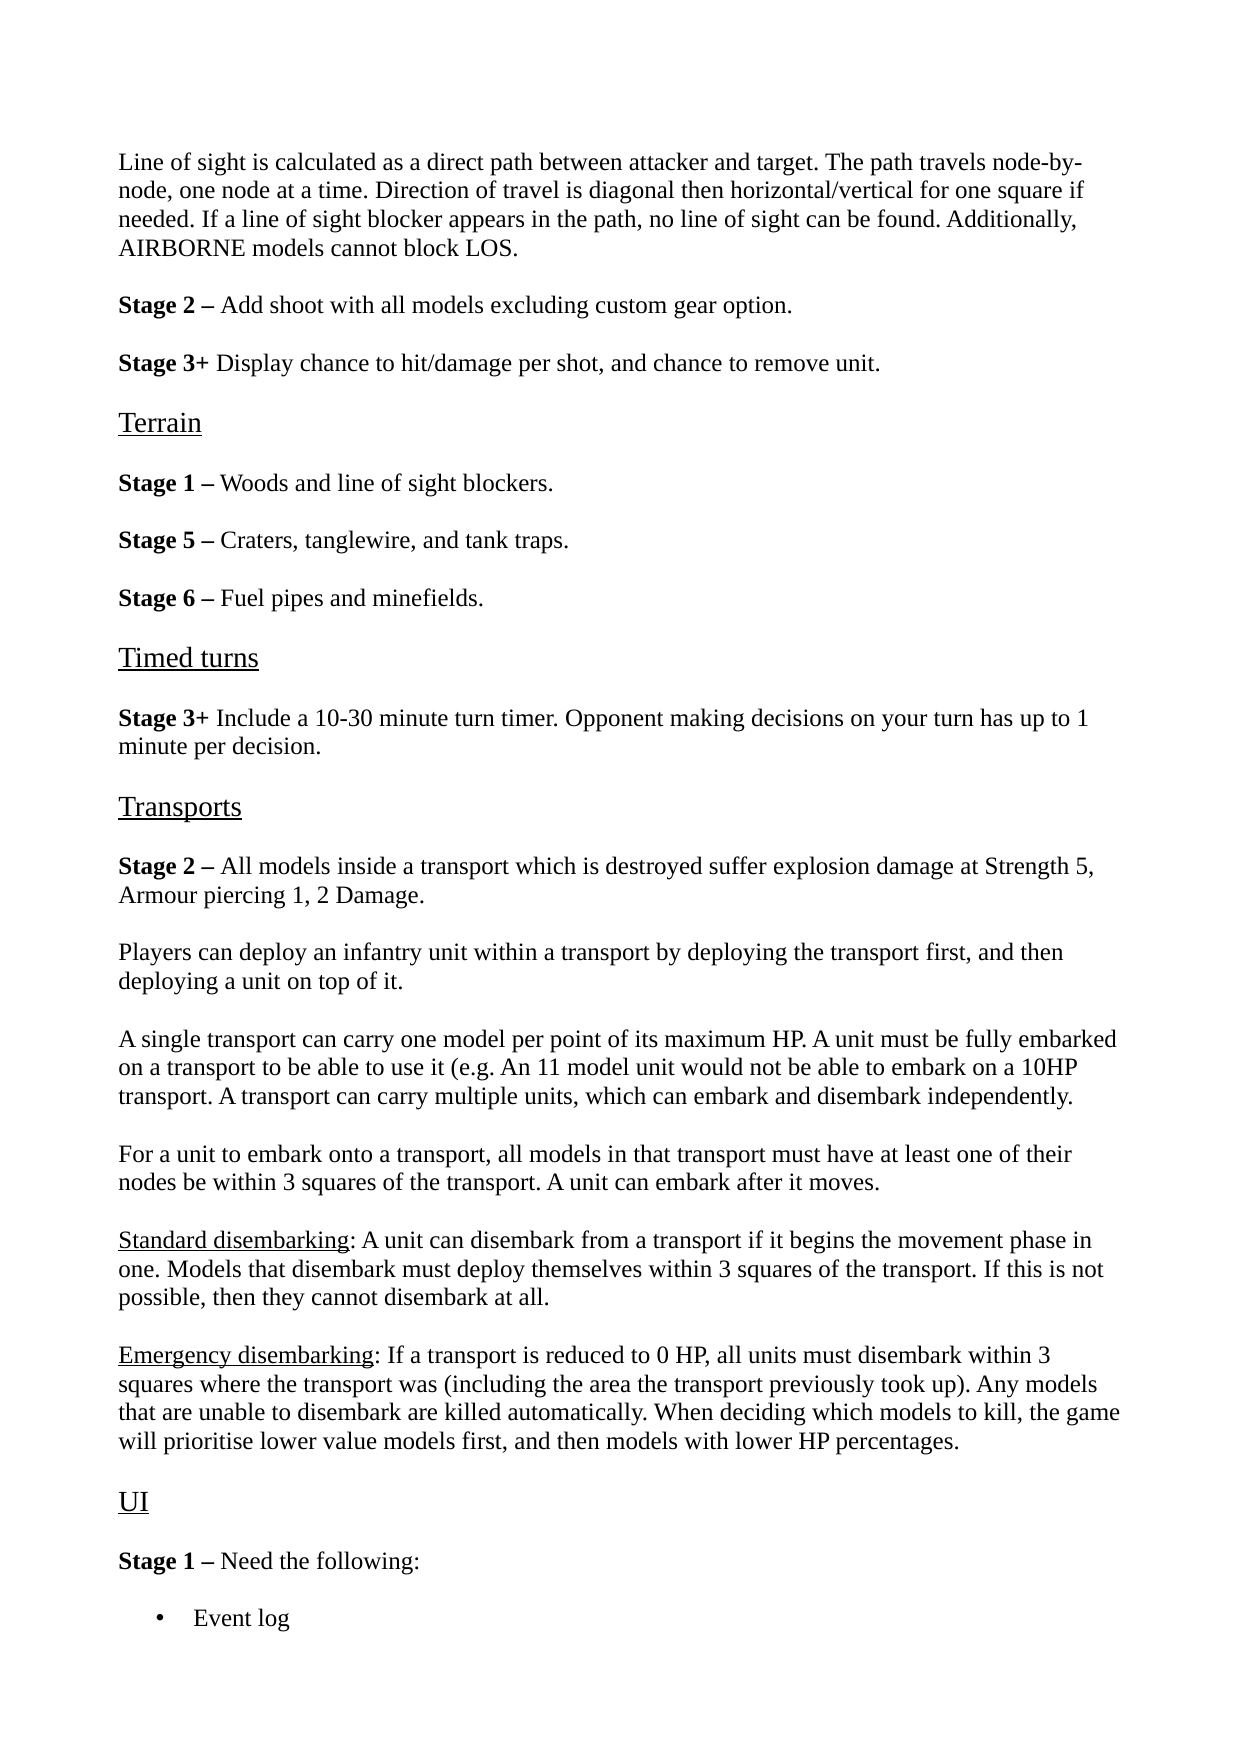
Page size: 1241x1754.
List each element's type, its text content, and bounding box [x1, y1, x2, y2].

text Stage 3+ Display chance to hit/damage per shot, and chance to remove unit. [118, 348, 1122, 377]
text Standard disembarking: A unit can disembark from a transport if it begins the movement phase in one. Models that disembark must deploy themselves within 3 squares of the transport. If this is not possible, then they cannot disembark at all. [118, 1225, 1122, 1311]
text Terrain [118, 406, 1122, 439]
text Timed turns [118, 640, 1122, 674]
text Line of sight is calculated as a direct path between attacker and target. The path travels node-by-node, one node at a time. Direction of travel is diagonal then horizontal/vertical for one square if needed. If a line of sight blocker appears in the path, no line of sight can be found. Additionally, AIRBORNE models cannot block LOS. [118, 147, 1122, 262]
list Event log [156, 1603, 1122, 1632]
text Stage 3+ Include a 10-30 minute turn timer. Opponent making decisions on your turn has up to 1 minute per decision. [118, 703, 1122, 760]
text A single transport can carry one model per point of its maximum HP. A unit must be fully embarked on a transport to be able to use it (e.g. An 11 model unit would not be able to embark on a 10HP transport. A transport can carry multiple units, which can embark and disembark independently. [118, 1024, 1122, 1110]
text For a unit to embark onto a transport, all models in that transport must have at least one of their nodes be within 3 squares of the transport. A unit can embark after it moves. [118, 1139, 1122, 1196]
text Stage 2 – Add shoot with all models excluding custom gear option. [118, 291, 1122, 319]
text Stage 5 – Craters, tanglewire, and tank traps. [118, 525, 1122, 554]
text Stage 2 – All models inside a transport which is destroyed suffer explosion damage at Strength 5, Armour piercing 1, 2 Damage. [118, 851, 1122, 909]
text Stage 1 – Need the following: [118, 1546, 1122, 1575]
text Stage 6 – Fuel pipes and minefields. [118, 583, 1122, 612]
text Emergency disembarking: If a transport is reduced to 0 HP, all units must disembark within 3 squares where the transport was (including the area the transport previously took up). Any models that are unable to disembark are killed automatically. When deciding which models to kill, the game will prioritise lower value models first, and then models with lower HP percentages. [118, 1340, 1122, 1455]
text Stage 1 – Woods and line of sight blockers. [118, 468, 1122, 497]
text UI [118, 1484, 1122, 1517]
text Transports [118, 789, 1122, 822]
text Players can deploy an infantry unit within a transport by deploying the transport first, and then deploying a unit on top of it. [118, 937, 1122, 995]
